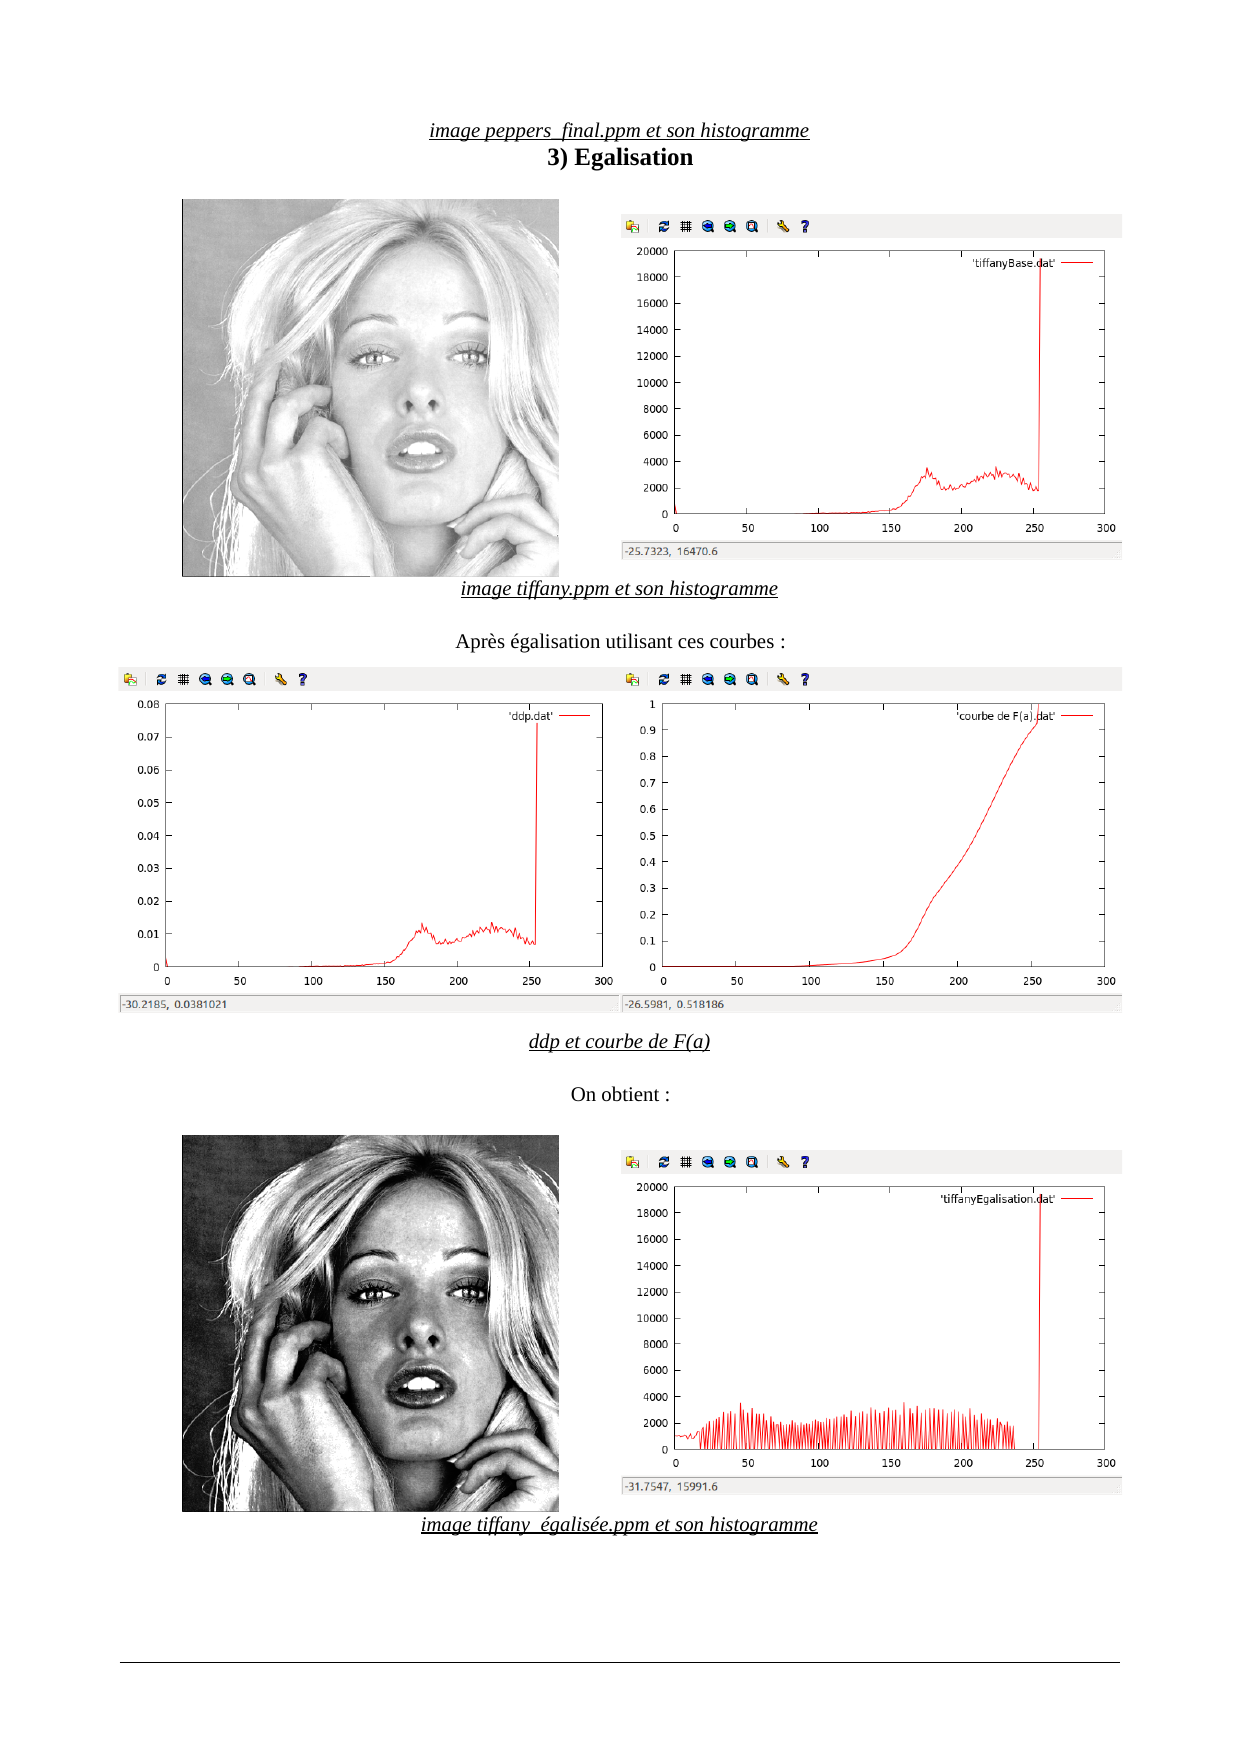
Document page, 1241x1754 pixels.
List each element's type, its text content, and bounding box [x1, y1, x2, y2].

text image tiffany.ppm et son histogramme [118, 577, 1122, 600]
text 3) Egalisation [118, 142, 1122, 171]
text On obtient : [118, 1082, 1122, 1106]
text image peppers_final.ppm et son histogramme [118, 118, 1122, 142]
text ddp et courbe de F(a) [118, 1030, 1122, 1053]
text image tiffany_égalisée.ppm et son histogramme [118, 1512, 1122, 1536]
picture [118, 199, 1123, 577]
picture [118, 1135, 1123, 1512]
picture [118, 653, 1123, 1030]
text Après égalisation utilisant ces courbes : [118, 629, 1122, 653]
